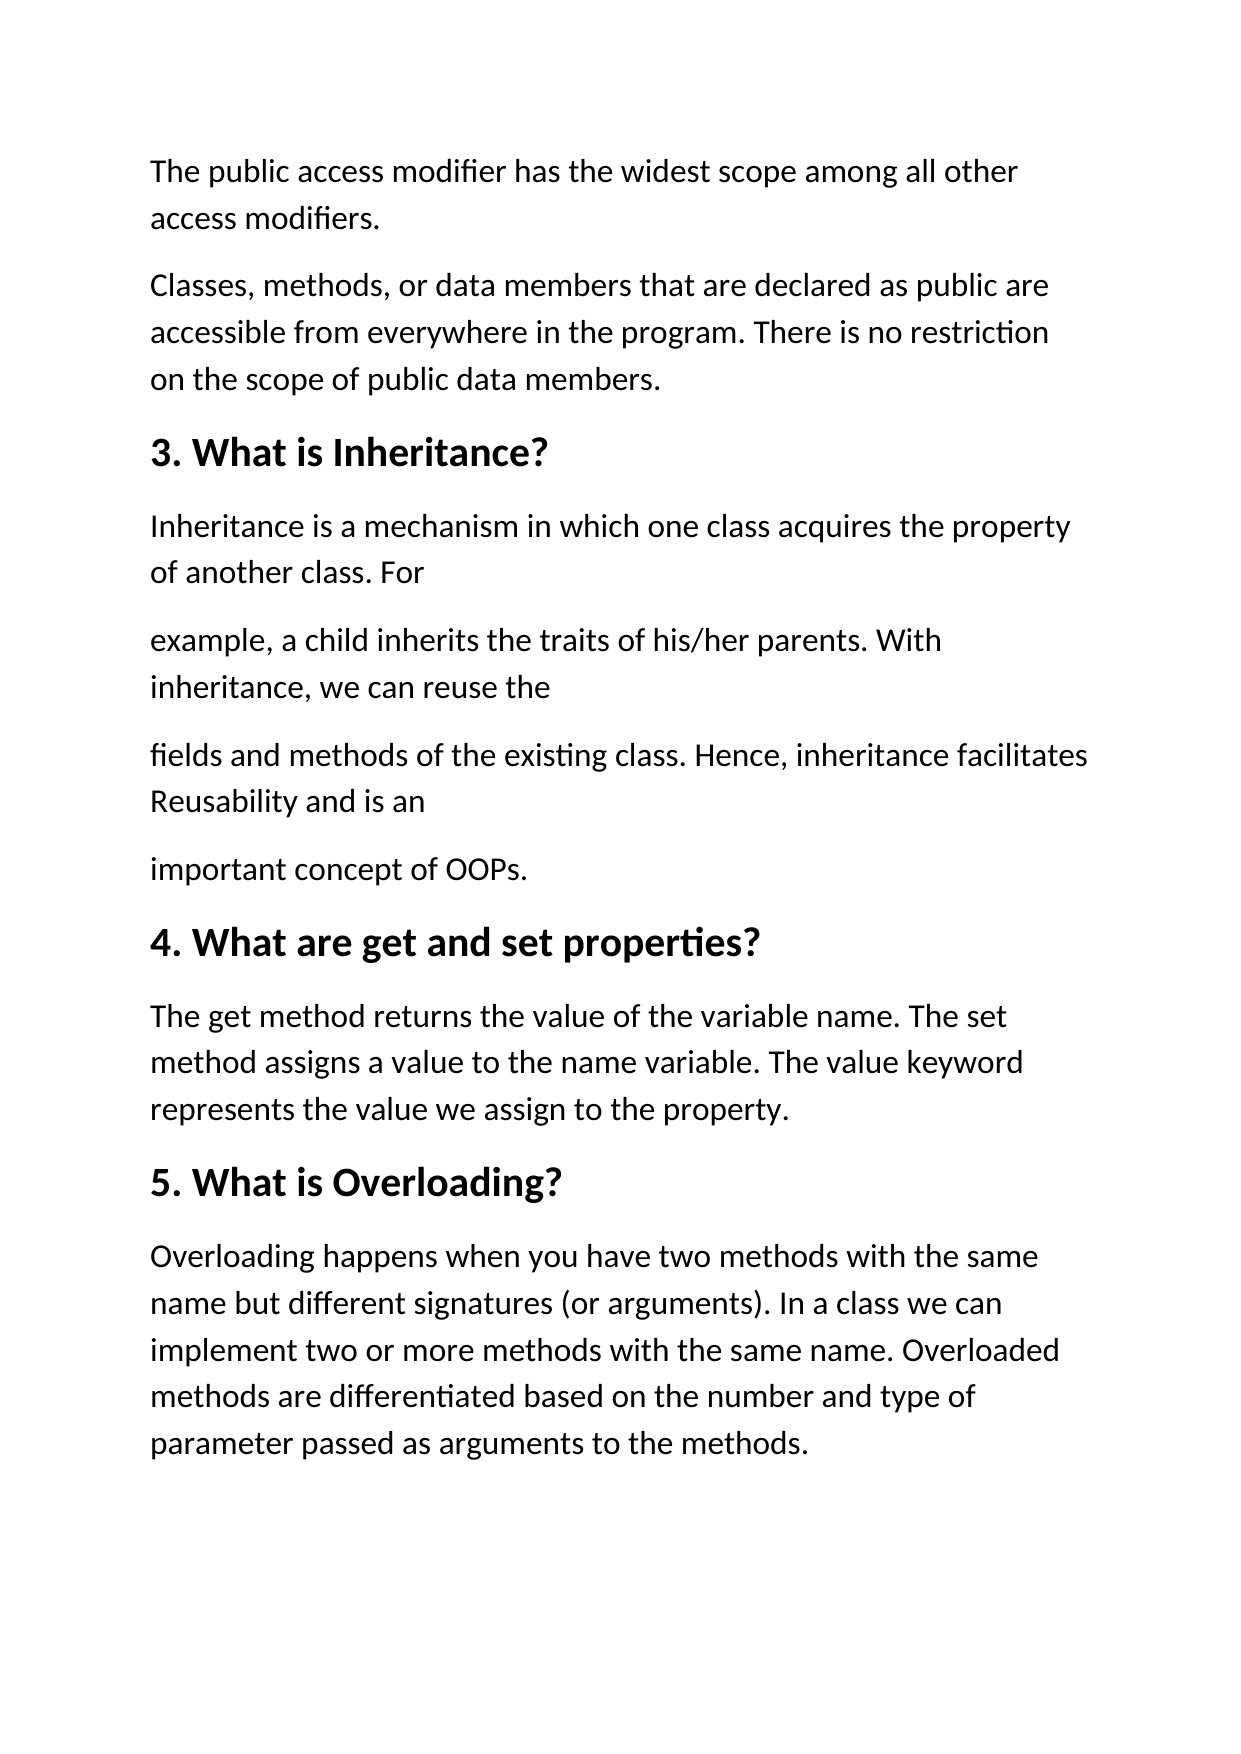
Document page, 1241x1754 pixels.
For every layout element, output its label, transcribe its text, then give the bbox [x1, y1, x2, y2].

text 4. What are get and set properties? [150, 916, 1090, 966]
text 5. What is Overloading? [150, 1156, 1090, 1207]
text important concept of OOPs. [150, 848, 1090, 889]
text fields and methods of the existing class. Hence, inheritance facilitates Reusability and is an [150, 733, 1090, 821]
text 3. What is Inheritance? [150, 426, 1090, 476]
text Overloading happens when you have two methods with the same name but different signatures (or arguments). In a class we can implement two or more methods with the same name. Overloaded methods are differentiated based on the number and type of parameter passed as arguments to the methods. [150, 1235, 1090, 1463]
text example, a child inherits the traits of his/her parents. With inheritance, we can reuse the [150, 619, 1090, 707]
text The public access modifier has the widest scope among all other access modifiers. [150, 150, 1090, 237]
text Classes, methods, or data members that are declared as public are accessible from everywhere in the program. There is no restriction on the scope of public data members. [150, 264, 1090, 399]
text Inheritance is a mechanism in which one class acquires the property of another class. For [150, 505, 1090, 592]
text The get method returns the value of the variable name. The set method assigns a value to the name variable. The value keyword represents the value we assign to the property. [150, 995, 1090, 1129]
